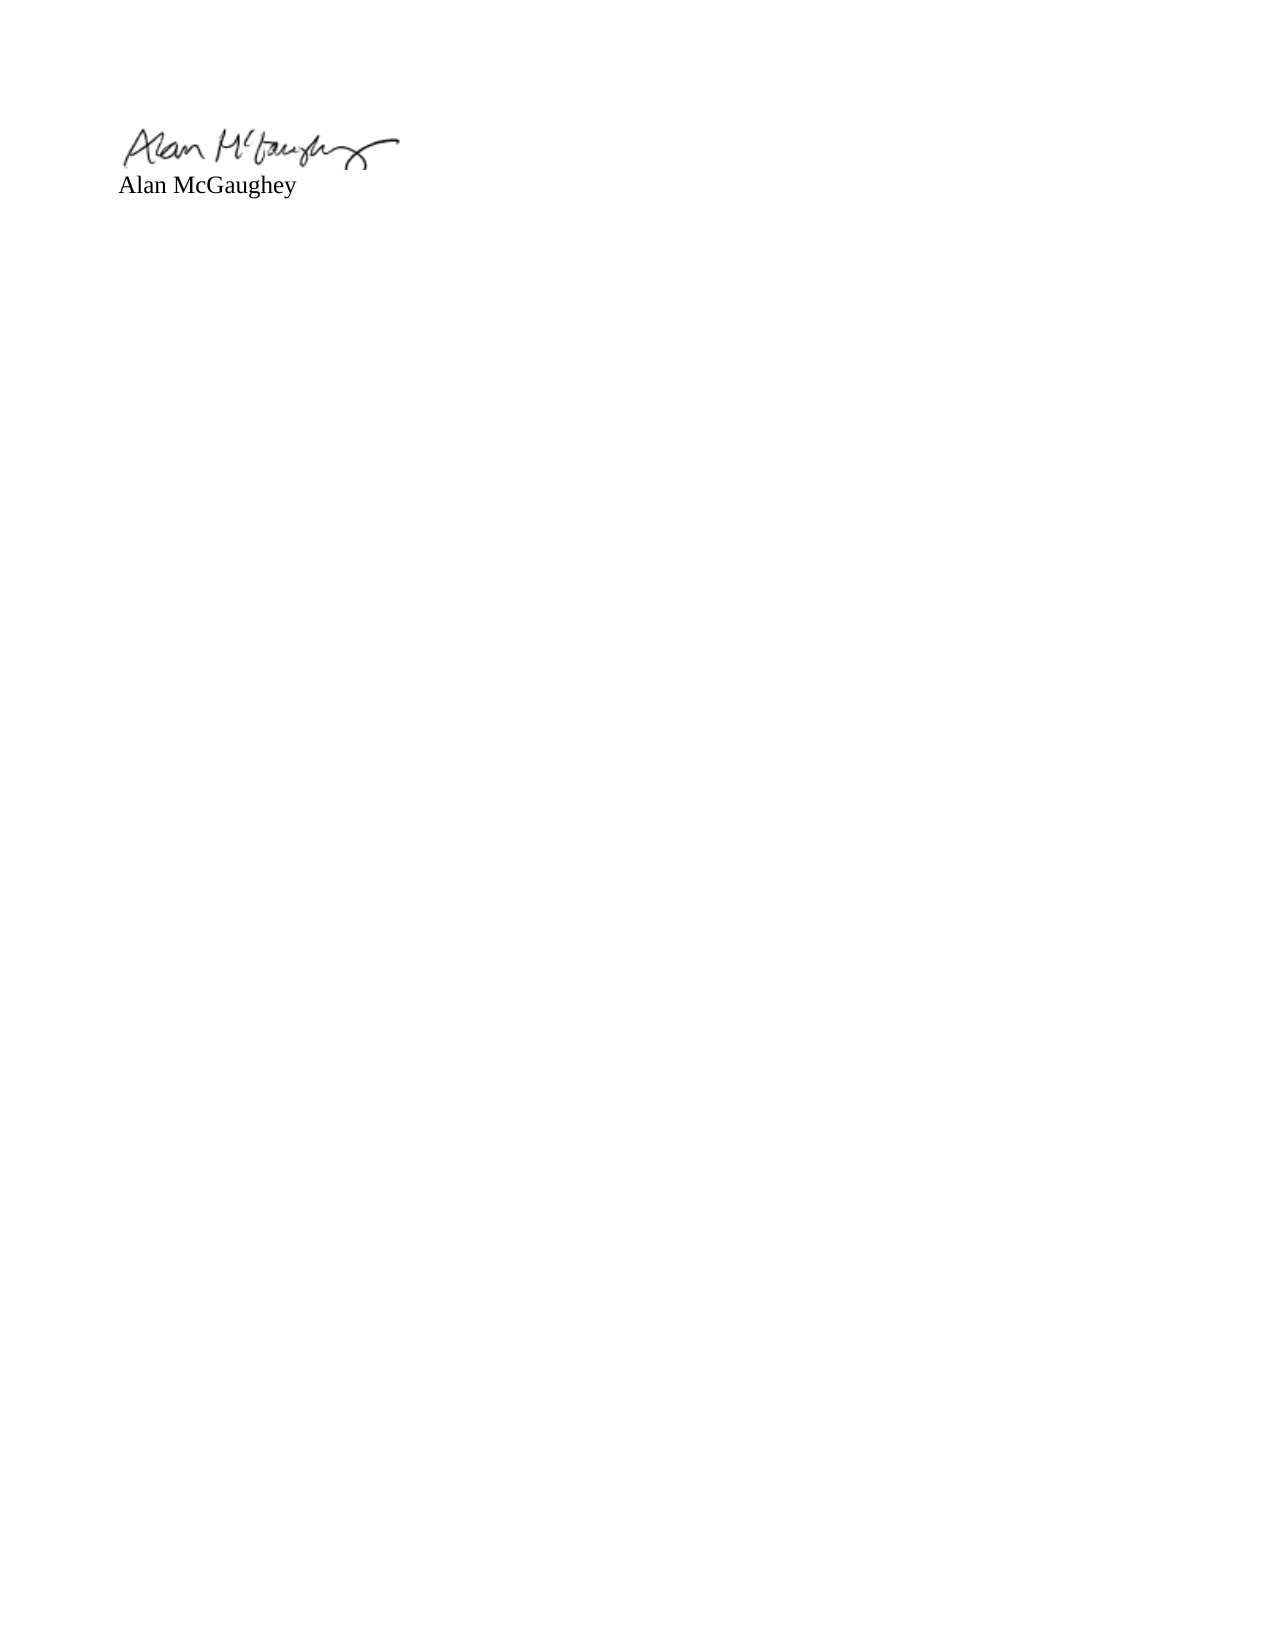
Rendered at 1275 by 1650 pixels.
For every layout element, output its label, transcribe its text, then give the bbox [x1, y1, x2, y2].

text Alan McGaughey [118, 170, 1157, 198]
